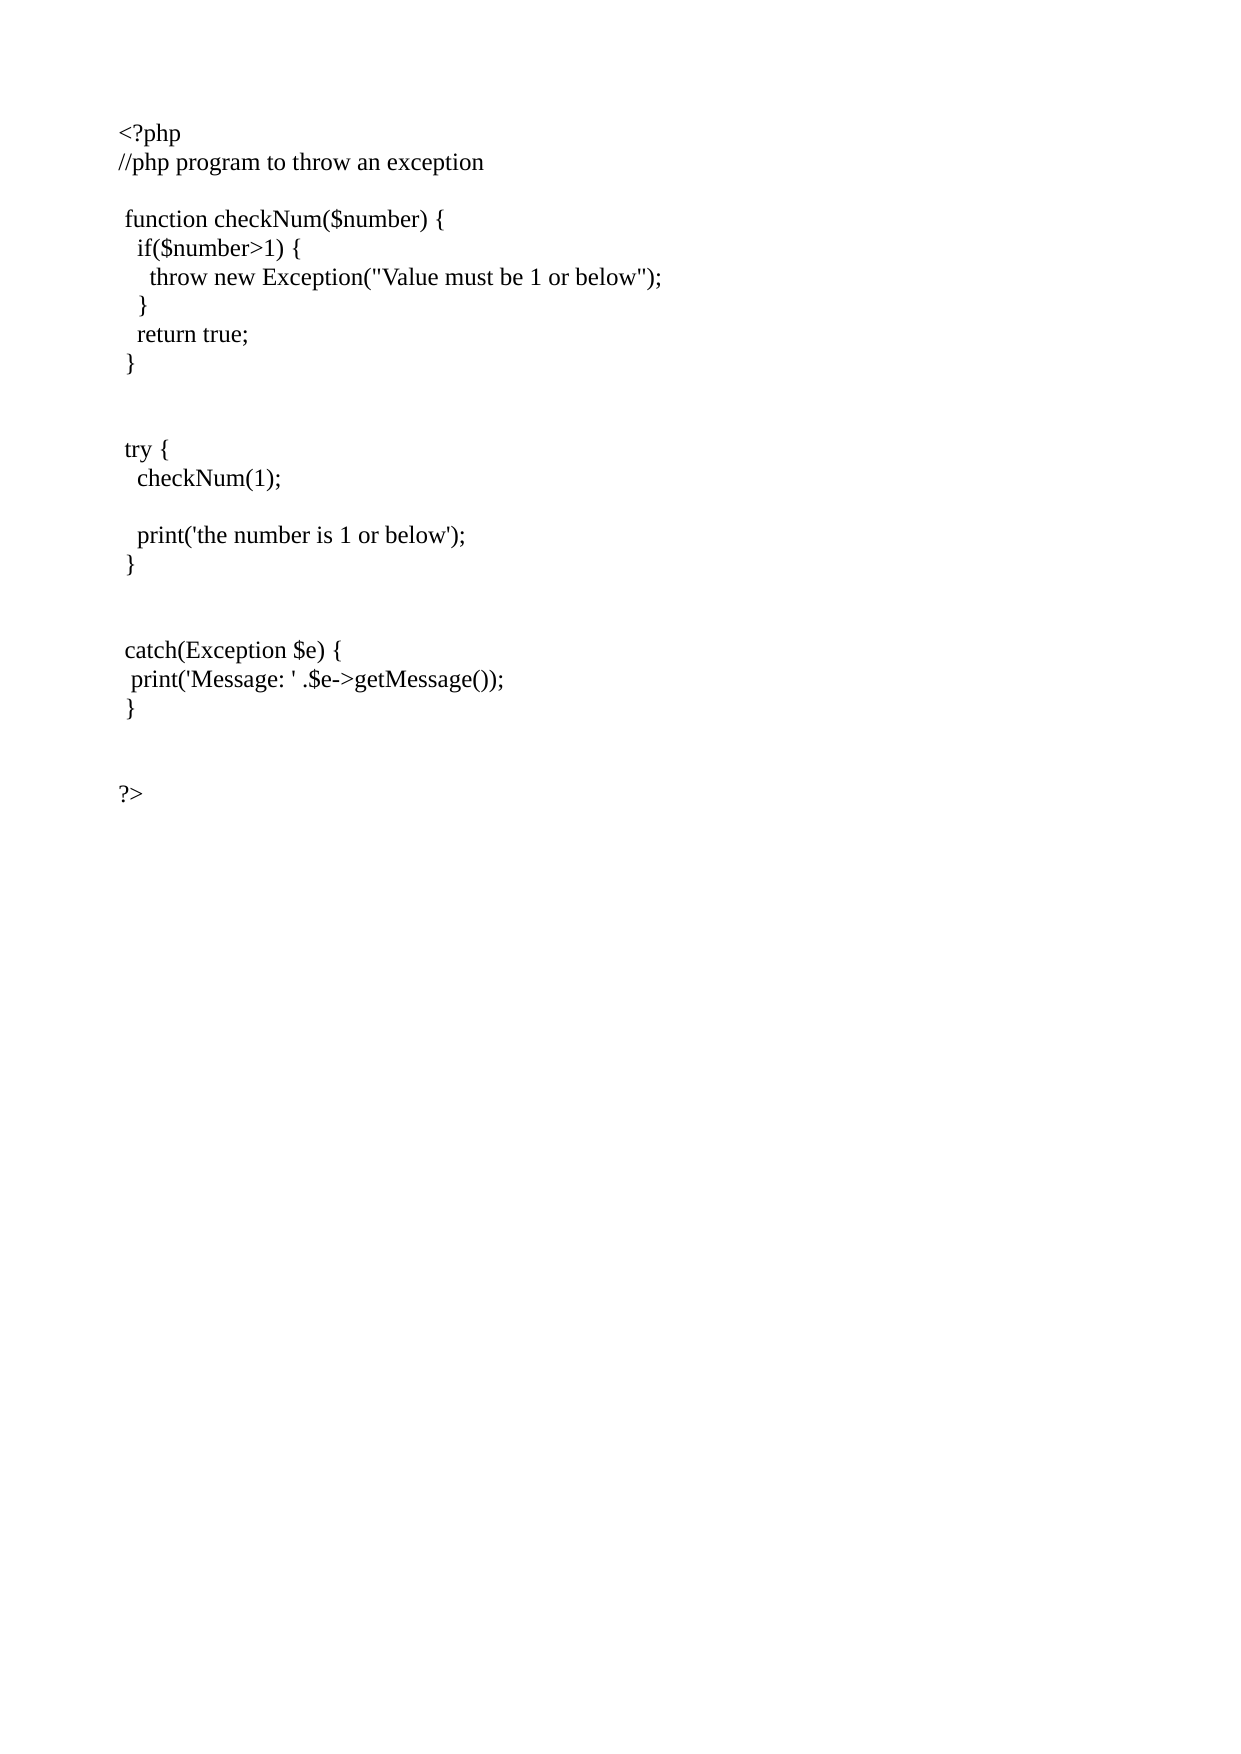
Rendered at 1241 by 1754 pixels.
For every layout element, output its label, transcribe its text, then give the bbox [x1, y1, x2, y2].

text throw new Exception("Value must be 1 or below"); [118, 262, 1122, 291]
text catch(Exception $e) { [118, 636, 1122, 664]
text checkNum(1); [118, 463, 1122, 492]
text try { [118, 434, 1122, 463]
text if($number>1) { [118, 233, 1122, 262]
text print('Message: ' .$e->getMessage()); [118, 664, 1122, 693]
text } [118, 693, 1122, 722]
text return true; [118, 319, 1122, 348]
text print('the number is 1 or below'); [118, 521, 1122, 549]
text //php program to throw an exception [118, 147, 1122, 176]
text } [118, 348, 1122, 377]
text function checkNum($number) { [118, 204, 1122, 233]
text <?php [118, 118, 1122, 147]
text } [118, 549, 1122, 578]
text } [118, 291, 1122, 319]
text ?> [118, 779, 1122, 808]
